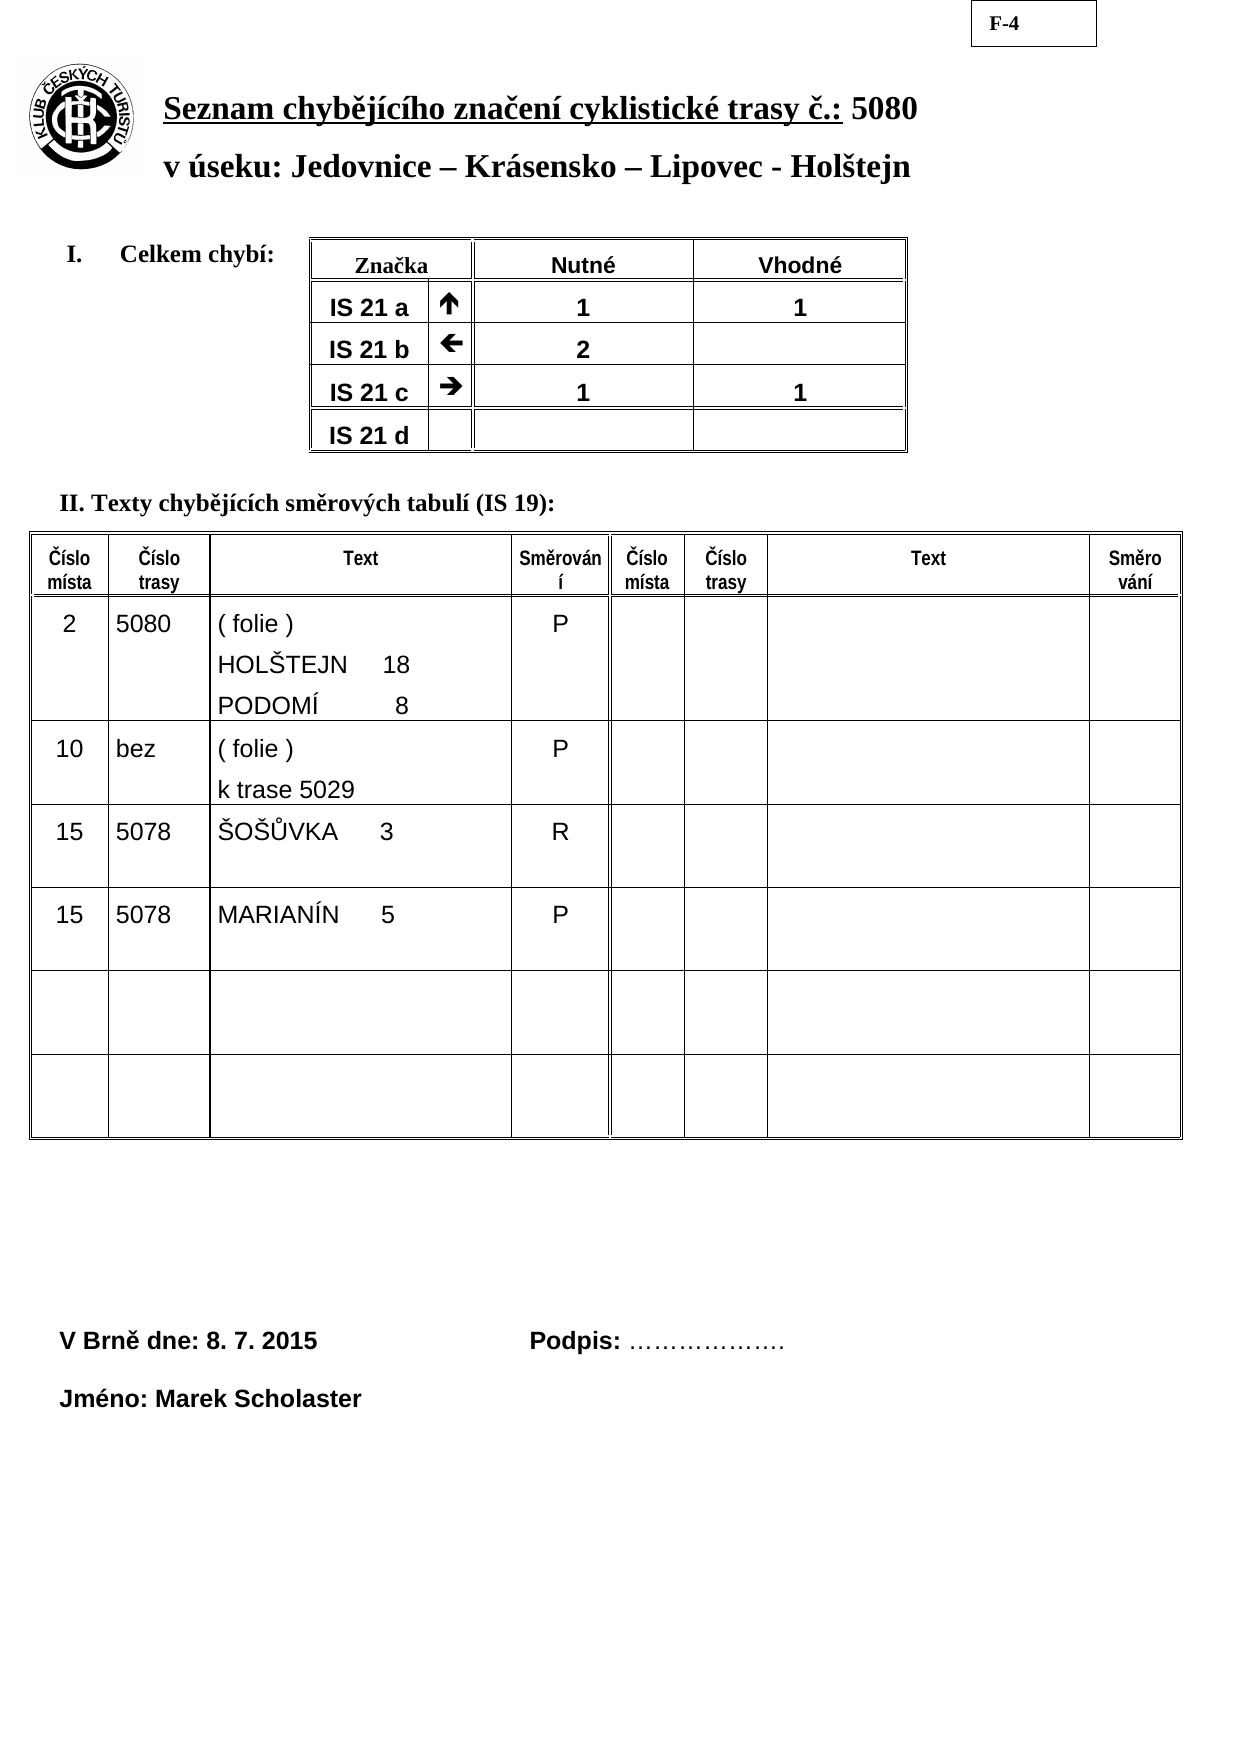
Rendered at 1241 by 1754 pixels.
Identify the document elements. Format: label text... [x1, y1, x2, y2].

table_cell [694, 406, 906, 450]
table_cell 15 [32, 805, 108, 887]
table_cell  [429, 365, 471, 406]
table_cell [59, 406, 309, 450]
table_cell [473, 410, 693, 450]
table_cell 5078 [109, 805, 209, 887]
table_cell [32, 971, 108, 1054]
table_cell [211, 1055, 511, 1137]
table_cell [612, 721, 684, 804]
table_cell [1090, 721, 1180, 804]
table_cell 1 [694, 278, 906, 322]
table_cell 15 [32, 888, 108, 970]
table_cell [59, 364, 309, 406]
table_header Směrování [512, 535, 609, 594]
table_cell [768, 805, 1089, 887]
table_header Směro vání [1090, 535, 1180, 594]
text II. Texty chybějících směrových tabulí (IS 19): [59, 488, 1181, 517]
table_cell ( folie ) k trase 5029 [211, 721, 511, 804]
picture [15, 55, 143, 177]
table_cell [612, 597, 684, 720]
table_cell [612, 888, 684, 970]
table_cell [768, 971, 1089, 1054]
table_cell MARIANÍN 5 [211, 888, 511, 970]
table_cell IS 21 c [312, 365, 428, 406]
table_cell [429, 410, 472, 450]
text Jméno: Marek Scholaster [59, 1384, 1181, 1412]
table_header Číslo místa [610, 535, 684, 594]
table_cell  [429, 323, 471, 364]
table_cell [1090, 971, 1180, 1054]
table_cell [610, 1055, 684, 1137]
table_cell IS 21 b [312, 323, 428, 364]
table_cell 10 [32, 721, 108, 804]
table_cell bez [109, 721, 209, 804]
table_header Číslo trasy [685, 535, 767, 594]
table_cell [612, 971, 684, 1054]
text V Brně dne: 8. 7. 2015 Podpis: ………………. [59, 1326, 1181, 1355]
table_header Text [211, 535, 511, 594]
table_cell 1 [475, 365, 693, 406]
subtitle F-4 [989, 11, 1079, 35]
table_cell [109, 1055, 209, 1137]
table_header Text [768, 535, 1089, 594]
table_cell R [512, 805, 608, 887]
table_cell [59, 322, 309, 364]
table_cell ŠOŠŮVKA 3 [211, 805, 511, 887]
table_cell [59, 278, 309, 322]
table_cell [612, 805, 684, 887]
table_cell 2 [30, 594, 108, 720]
table_cell 1 [475, 282, 693, 322]
table_cell [1090, 888, 1180, 970]
table_cell [768, 888, 1089, 970]
table_cell ( folie ) HOLŠTEJN 18 PODOMÍ 8 [211, 597, 511, 720]
table_cell P [512, 888, 608, 970]
table_cell [685, 597, 767, 720]
table_cell 1 [694, 365, 905, 406]
table_cell 5080 [109, 597, 209, 720]
table_cell [32, 1055, 108, 1137]
table_cell [768, 721, 1089, 804]
table_cell 2 [475, 323, 693, 364]
table_header I. Celkem chybí: [59, 237, 310, 278]
table_cell P [512, 597, 608, 720]
table_cell [512, 1055, 609, 1137]
text v úseku: Jedovnice – Krásensko – Lipovec - Holštejn [59, 146, 1181, 184]
table_header Nutné [473, 240, 693, 278]
table_cell P [512, 721, 608, 804]
table_header Vhodné [694, 240, 905, 278]
table_cell [685, 971, 767, 1054]
table_cell [685, 805, 767, 887]
table_cell [109, 971, 209, 1054]
table_cell IS 21 a [312, 282, 428, 322]
table_cell [768, 1055, 1089, 1137]
table_cell [694, 323, 905, 364]
table_cell  [429, 282, 471, 322]
table_cell [685, 721, 767, 804]
table_cell IS 21 d [310, 406, 428, 450]
table_cell [685, 1055, 767, 1137]
table_cell [1090, 805, 1180, 887]
text Seznam chybějícího značení cyklistické trasy č.: 5080 [144, 88, 1181, 127]
table_cell [1090, 594, 1181, 720]
table_cell [768, 597, 1089, 720]
table_cell [685, 888, 767, 970]
table_header Číslo místa [32, 535, 108, 594]
table_header Číslo trasy [109, 535, 209, 594]
table_cell [1090, 1055, 1180, 1137]
table_cell 5078 [109, 888, 209, 970]
table_header Značka [310, 238, 472, 278]
table_cell [512, 971, 608, 1054]
table_cell [211, 971, 511, 1054]
